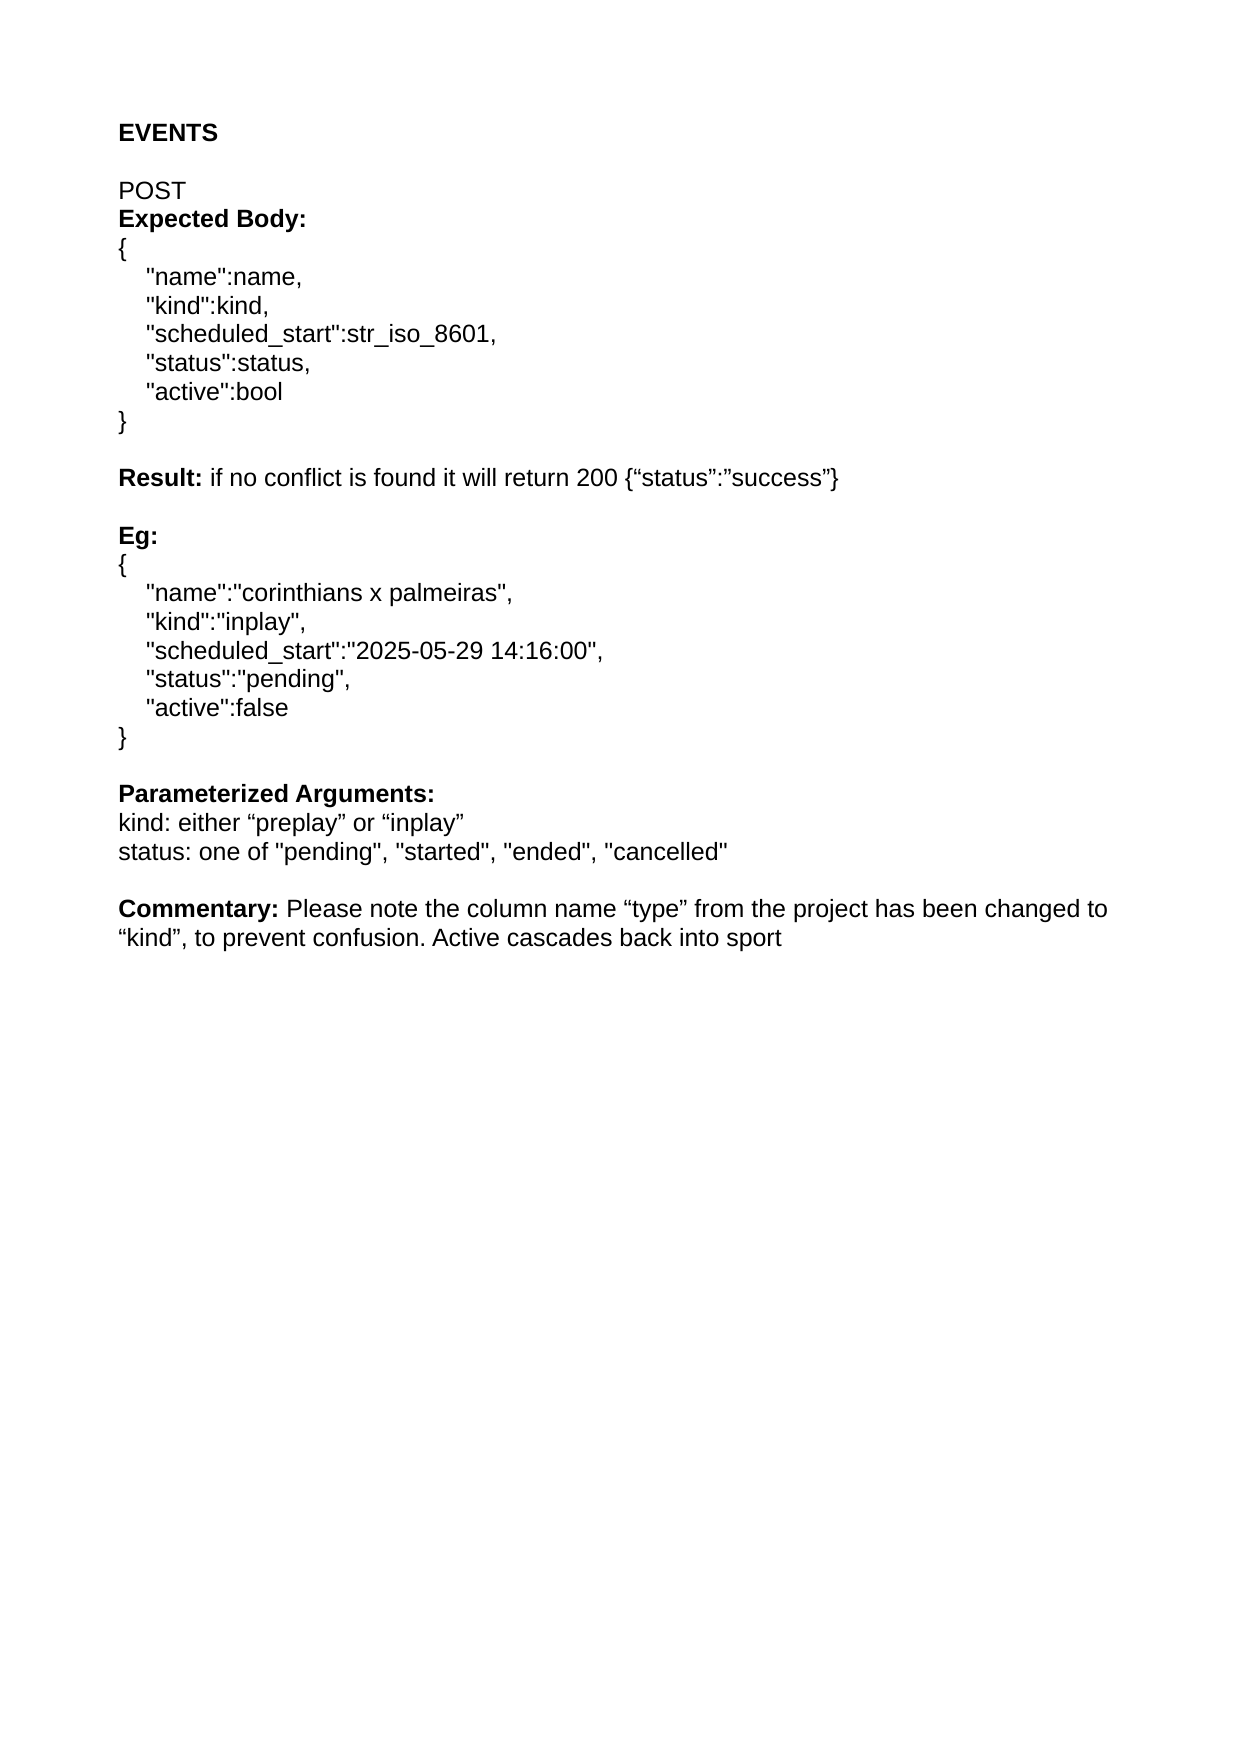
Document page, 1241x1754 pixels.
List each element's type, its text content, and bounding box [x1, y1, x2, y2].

text EVENTS [118, 118, 1122, 147]
text POST [118, 176, 1122, 204]
text "status":status, [118, 348, 1122, 377]
text "active":false [118, 693, 1122, 722]
text } [118, 406, 1122, 434]
text "name":"corinthians x palmeiras", [118, 578, 1122, 607]
text { [118, 233, 1122, 262]
text { [118, 549, 1122, 578]
text "name":name, [118, 262, 1122, 291]
text Eg: [118, 521, 1122, 549]
text Commentary: Please note the column name “type” from the project has been changed to “kind”, to prevent confusion. Active cascades back into sport [118, 894, 1122, 952]
text Expected Body: [118, 204, 1122, 233]
text kind: either “preplay” or “inplay” [118, 808, 1122, 837]
text } [118, 722, 1122, 751]
text status: one of "pending", "started", "ended", "cancelled" [118, 837, 1122, 866]
text "scheduled_start":"2025-05-29 14:16:00", [118, 636, 1122, 664]
text "scheduled_start":str_iso_8601, [118, 319, 1122, 348]
text "kind":"inplay", [118, 607, 1122, 636]
text "kind":kind, [118, 291, 1122, 319]
text Parameterized Arguments: [118, 779, 1122, 808]
text "active":bool [118, 377, 1122, 406]
text "status":"pending", [118, 664, 1122, 693]
text Result: if no conflict is found it will return 200 {“status”:”success”} [118, 463, 1122, 492]
